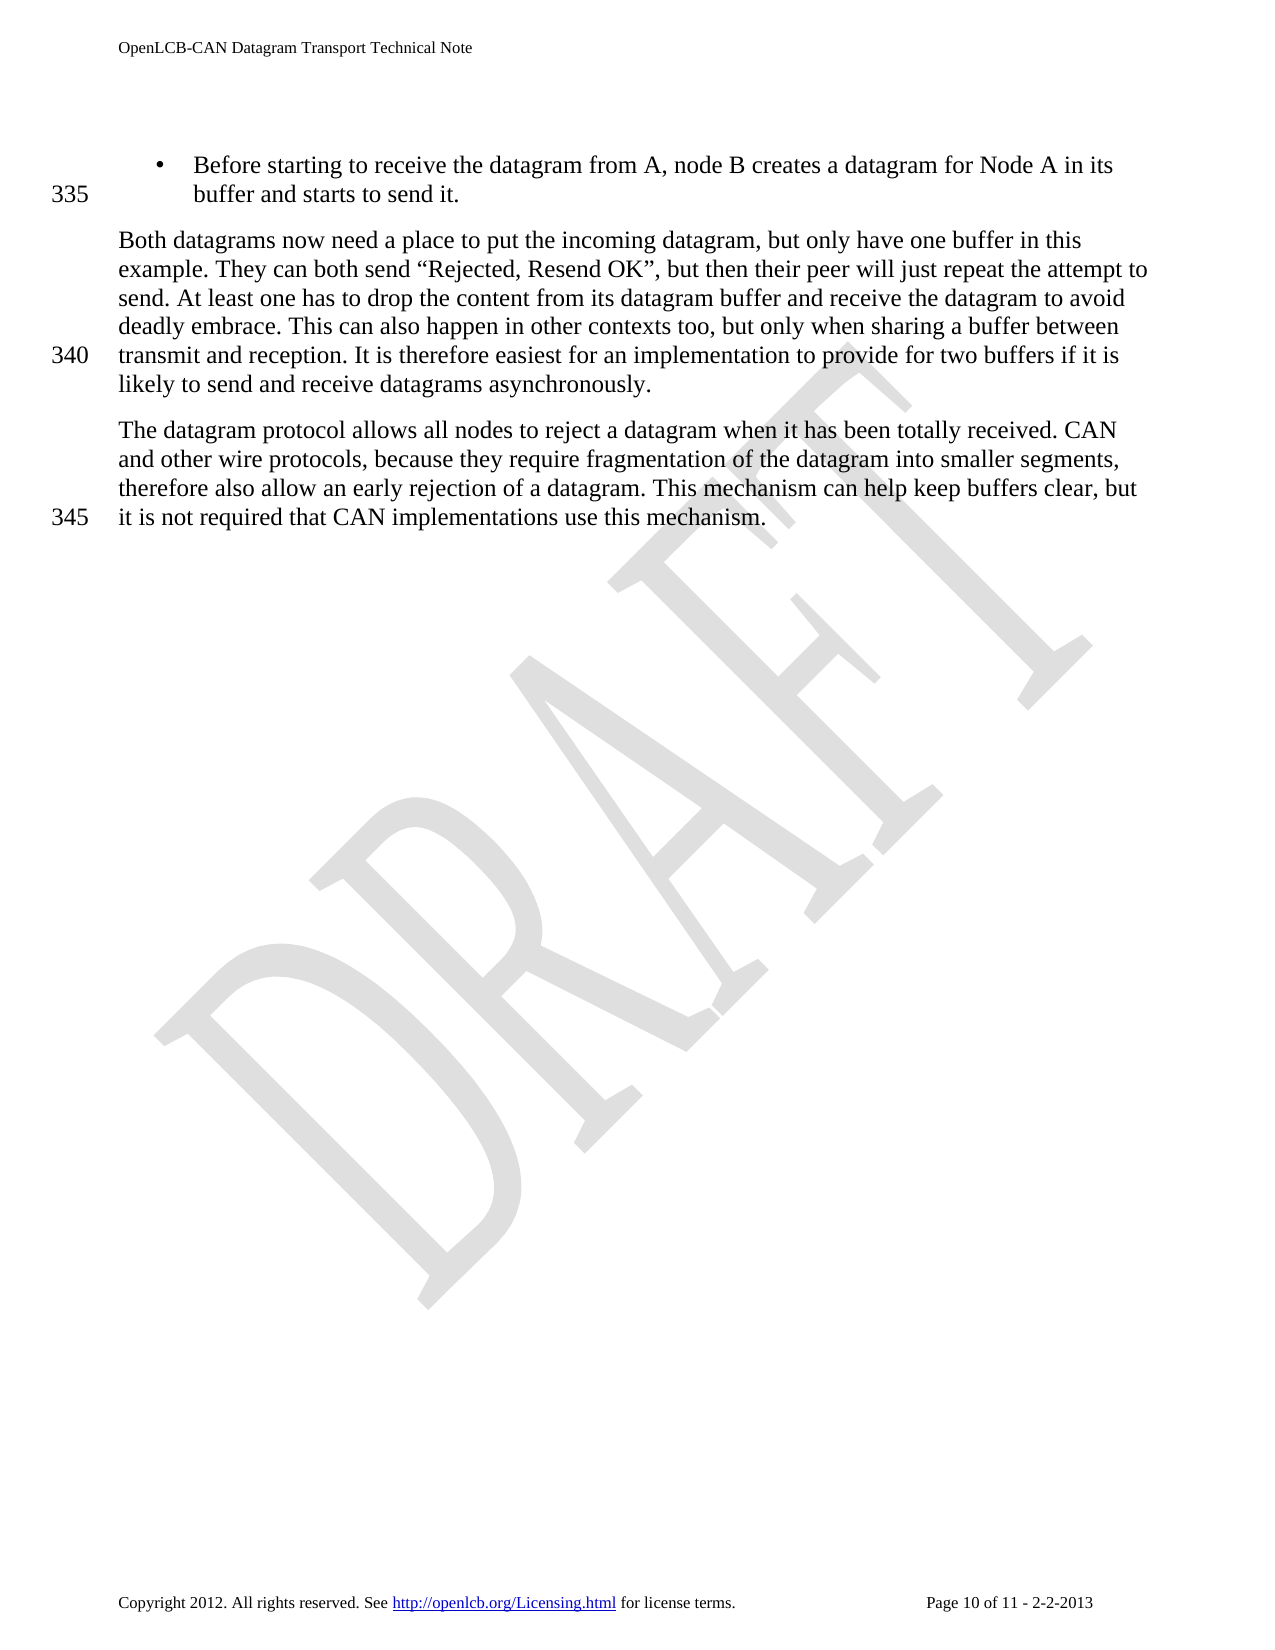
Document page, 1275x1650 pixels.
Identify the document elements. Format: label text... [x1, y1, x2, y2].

list Before starting to receive the datagram from A, node B creates a datagram for Node A in its buffer and starts to send it. [156, 150, 1157, 207]
text Both datagrams now need a place to put the incoming datagram, but only have one buffer in this example. They can both send “Rejected, Resend OK”, but then their peer will just repeat the attempt to send. At least one has to drop the content from its datagram buffer and receive the datagram to avoid deadly embrace. This can also happen in other contexts too, but only when sharing a buffer between transmit and reception. It is therefore easiest for an implementation to provide for two buffers if it is likely to send and receive datagrams asynchronously. [118, 225, 1157, 398]
text The datagram protocol allows all nodes to reject a datagram when it has been totally received. CAN and other wire protocols, because they require fragmentation of the datagram into smaller segments, therefore also allow an early rejection of a datagram. This mechanism can help keep buffers clear, but it is not required that CAN implementations use this mechanism. [757, 433, 891, 530]
text The datagram protocol allows all nodes to reject a datagram when it has been totally received. CAN and other wire protocols, because they require fragmentation of the datagram into smaller segments, therefore also allow an early rejection of a datagram. This mechanism can help keep buffers clear, but it is not required that CAN implementations use this mechanism. [819, 415, 1157, 530]
text The datagram protocol allows all nodes to reject a datagram when it has been totally received. CAN and other wire protocols, because they require fragmentation of the datagram into smaller segments, therefore also allow an early rejection of a datagram. This mechanism can help keep buffers clear, but it is not required that CAN implementations use this mechanism. [118, 415, 788, 530]
